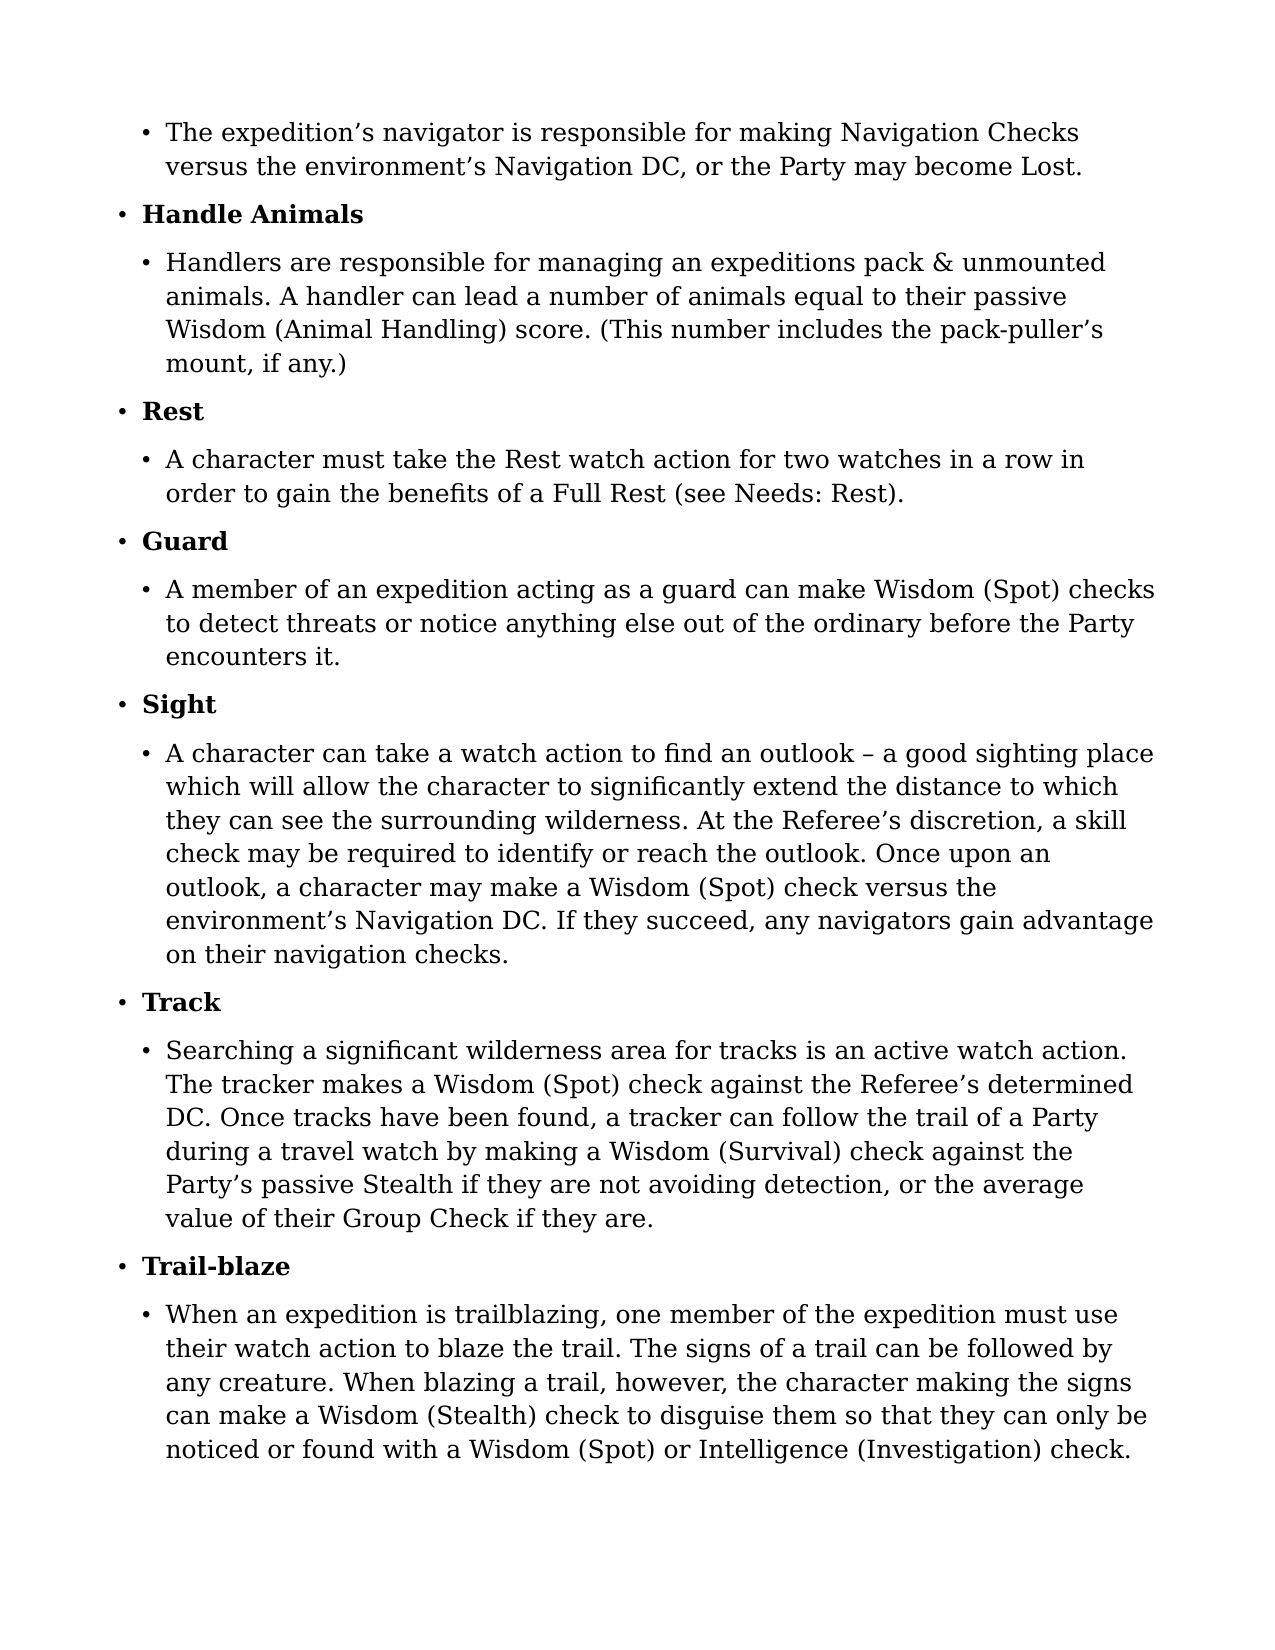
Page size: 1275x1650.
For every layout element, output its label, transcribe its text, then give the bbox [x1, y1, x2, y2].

list Searching a significant wilderness area for tracks is an active watch action. The tracker makes a Wisdom (Spot) check against the Referee’s determined DC. Once tracks have been found, a tracker can follow the trail of a Party during a travel watch by making a Wisdom (Survival) check against the Party’s passive Stealth if they are not avoiding detection, or the average value of their Group Check if they are. [142, 1036, 1157, 1233]
list When an expedition is trailblazing, one member of the expedition must use their watch action to blaze the trail. The signs of a trail can be followed by any creature. When blazing a trail, however, the character making the signs can make a Wisdom (Stealth) check to disguise them so that they can only be noticed or found with a Wisdom (Spot) or Intelligence (Investigation) check. [142, 1301, 1157, 1464]
list A member of an expedition acting as a guard can make Wisdom (Spot) checks to detect threats or notice anything else out of the ordinary before the Party encounters it. [142, 575, 1157, 671]
list A character must take the Rest watch action for two watches in a row in order to gain the benefits of a Full Rest (see Needs: Rest). [142, 445, 1157, 508]
list A character can take a watch action to find an outlook – a good sighting place which will allow the character to significantly extend the distance to which they can see the surrounding wilderness. At the Referee’s discretion, a skill check may be required to identify or reach the outlook. Once upon an outlook, a character may make a Wisdom (Spot) check versus the environment’s Navigation DC. If they succeed, any navigators gain advantage on their navigation checks. [142, 739, 1157, 969]
list The expedition’s navigator is responsible for making Navigation Checks versus the environment’s Navigation DC, or the Party may become Lost. [142, 118, 1157, 181]
list Guard [118, 527, 1157, 556]
list Handle Animals [118, 200, 1157, 229]
list Sight [118, 690, 1157, 720]
list Handlers are responsible for managing an expeditions pack & unmounted animals. A handler can lead a number of animals equal to their passive Wisdom (Animal Handling) score. (This number includes the pack-puller’s mount, if any.) [142, 248, 1157, 378]
list Track [118, 988, 1157, 1017]
list Rest [118, 397, 1157, 426]
list Trail-blaze [118, 1252, 1157, 1282]
